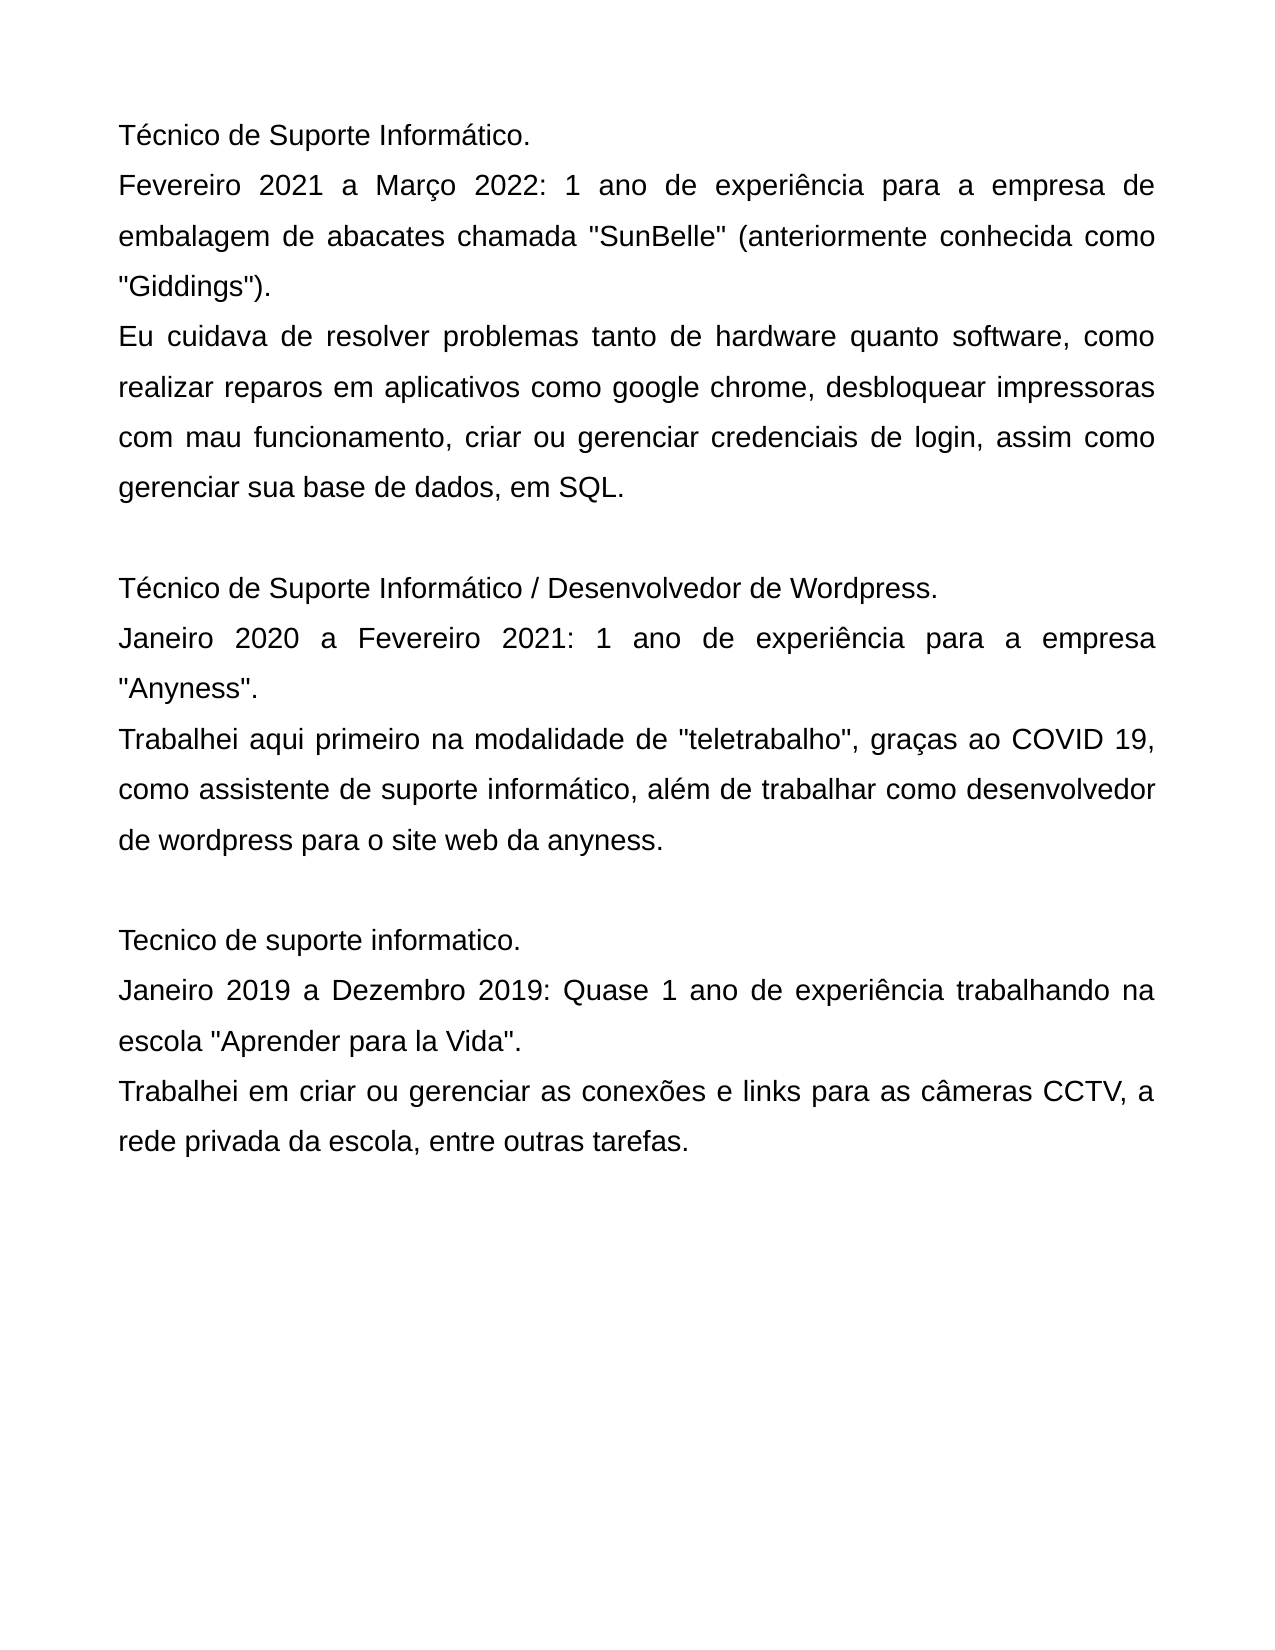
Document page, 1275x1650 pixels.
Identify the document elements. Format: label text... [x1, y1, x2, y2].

text Trabalhei em criar ou gerenciar as conexões e links para as câmeras CCTV, a rede privada da escola, entre outras tarefas. [118, 1074, 1157, 1158]
text Janeiro 2020 a Fevereiro 2021: 1 ano de experiência para a empresa "Anyness". [118, 621, 1157, 705]
text Trabalhei aqui primeiro na modalidade de "teletrabalho", graças ao COVID 19, como assistente de suporte informático, além de trabalhar como desenvolvedor de wordpress para o site web da anyness. [118, 722, 1157, 856]
text Eu cuidava de resolver problemas tanto de hardware quanto software, como realizar reparos em aplicativos como google chrome, desbloquear impressoras com mau funcionamento, criar ou gerenciar credenciais de login, assim como gerenciar sua base de dados, em SQL. [118, 319, 1157, 504]
text Técnico de Suporte Informático. [118, 118, 1157, 152]
text Fevereiro 2021 a Março 2022: 1 ano de experiência para a empresa de embalagem de abacates chamada "SunBelle" (anteriormente conhecida como "Giddings"). [118, 168, 1157, 303]
text Técnico de Suporte Informático / Desenvolvedor de Wordpress. [118, 571, 1157, 604]
text Janeiro 2019 a Dezembro 2019: Quase 1 ano de experiência trabalhando na escola "Aprender para la Vida". [118, 973, 1157, 1057]
text Tecnico de suporte informatico. [118, 923, 1157, 957]
